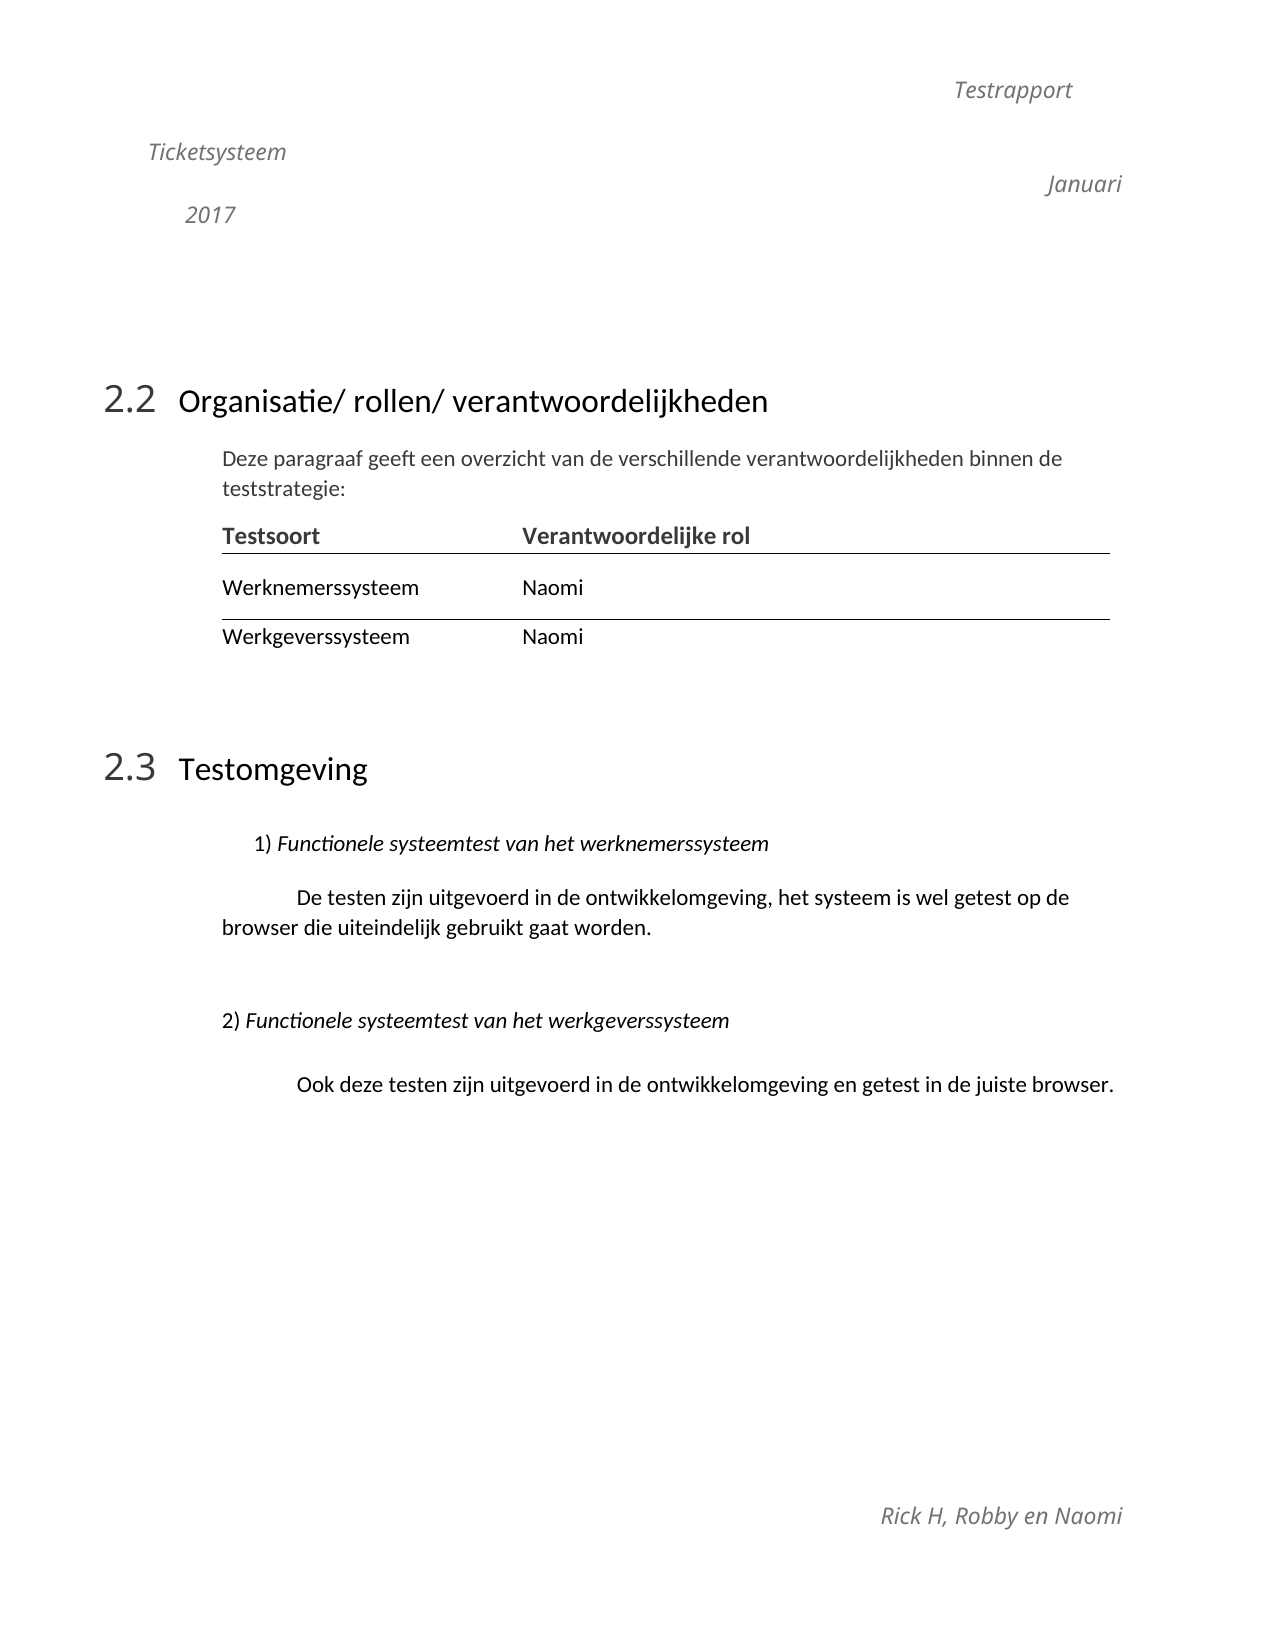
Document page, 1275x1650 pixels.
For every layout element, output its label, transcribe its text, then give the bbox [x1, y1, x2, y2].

text De testen zijn uitgevoerd in de ontwikkelomgeving, het systeem is wel getest op de browser die uiteindelijk gebruikt gaat worden. [117, 883, 1124, 941]
text Testsoort Verantwoordelijke rol [222, 520, 1110, 553]
text Werknemerssysteem Naomi [222, 573, 1110, 601]
text Ook deze testen zijn uitgevoerd in de ontwikkelomgeving en getest in de juiste browser. [117, 1052, 1124, 1103]
text 2.3 Testomgeving [103, 740, 1124, 791]
text 1) Functionele systeemtest van het werknemerssysteem [103, 811, 1124, 862]
text 2.2 Organisatie/ rollen/ verantwoordelijkheden [103, 373, 1110, 424]
text Werkgeverssysteem Naomi [222, 620, 1110, 650]
text Deze paragraaf geeft een overzicht van de verschillende verantwoordelijkheden binnen de teststrategie: [222, 444, 1110, 502]
text 2) Functionele systeemtest van het werkgeverssysteem [117, 1006, 1124, 1034]
